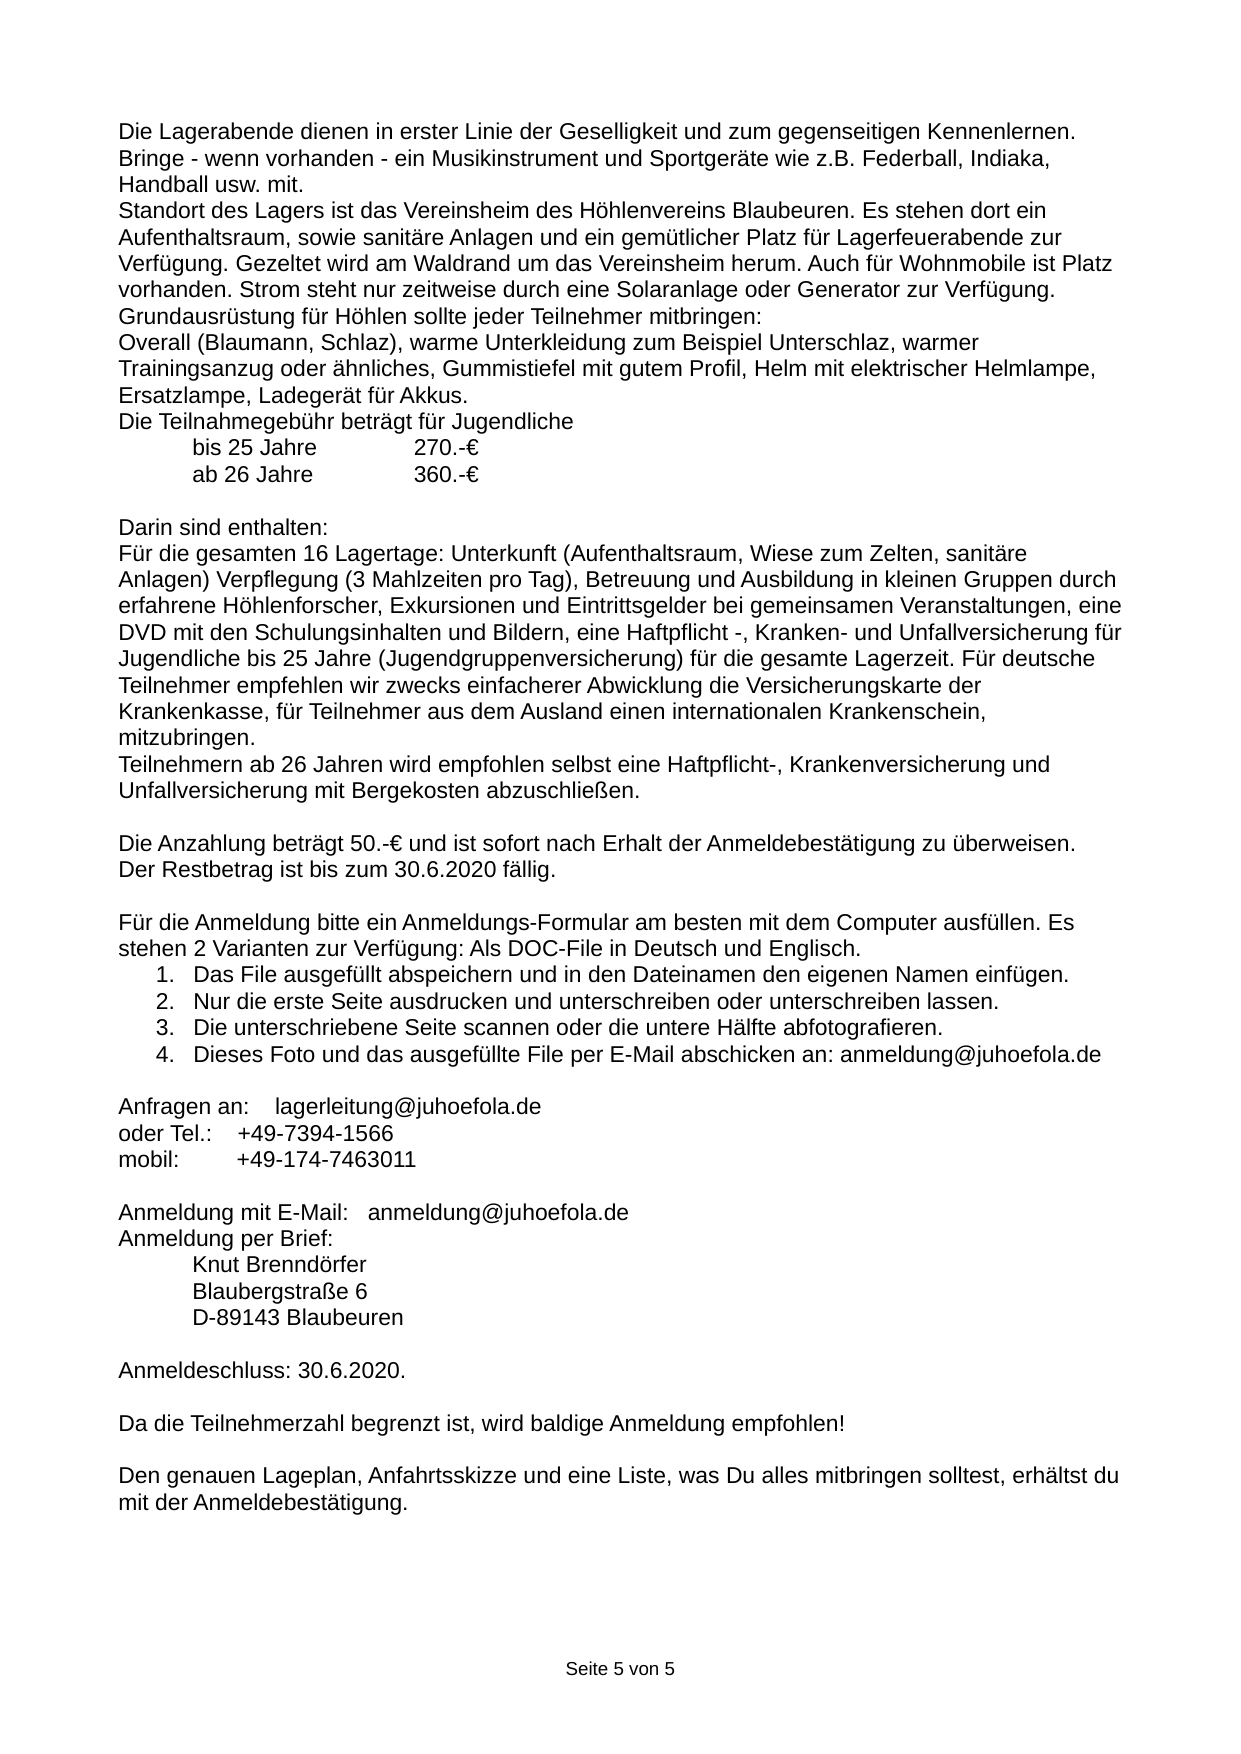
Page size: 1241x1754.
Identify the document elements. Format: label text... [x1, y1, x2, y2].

text Den genauen Lageplan, Anfahrtsskizze und eine Liste, was Du alles mitbringen solltest, erhältst du mit der Anmeldebestätigung. [118, 1462, 1122, 1515]
text bis 25 Jahre 270.-€ [192, 434, 1122, 461]
text mobil: +49-174-7463011 [118, 1146, 1122, 1172]
text Darin sind enthalten: [118, 513, 1122, 540]
text Die Teilnahmegebühr beträgt für Jugendliche [118, 408, 1122, 434]
text Teilnehmern ab 26 Jahren wird empfohlen selbst eine Haftpflicht-, Krankenversicherung und Unfallversicherung mit Bergekosten abzuschließen. [118, 751, 1122, 803]
text Anmeldeschluss: 30.6.2020. [118, 1357, 1122, 1383]
text Standort des Lagers ist das Vereinsheim des Höhlenvereins Blaubeuren. Es stehen dort ein Aufenthaltsraum, sowie sanitäre Anlagen und ein gemütlicher Platz für Lagerfeuerabende zur Verfügung. Gezeltet wird am Waldrand um das Vereinsheim herum. Auch für Wohnmobile ist Platz vorhanden. Strom steht nur zeitweise durch eine Solaranlage oder Generator zur Verfügung. [118, 197, 1122, 303]
list Das File ausgefüllt abspeichern und in den Dateinamen den eigenen Namen einfügen. [156, 961, 1122, 988]
text Anmeldung per Brief: [118, 1225, 1122, 1251]
text Blaubergstraße 6 [192, 1278, 1122, 1304]
list Die unterschriebene Seite scannen oder die untere Hälfte abfotografieren. [156, 1014, 1122, 1041]
text Anmeldung mit E-Mail: anmeldung@juhoefola.de [118, 1199, 1122, 1225]
text Da die Teilnehmerzahl begrenzt ist, wird baldige Anmeldung empfohlen! [118, 1409, 1122, 1436]
list Nur die erste Seite ausdrucken und unterschreiben oder unterschreiben lassen. [156, 988, 1122, 1014]
text Knut Brenndörfer [192, 1251, 1122, 1278]
text ab 26 Jahre 360.-€ [192, 461, 1122, 487]
text Für die Anmeldung bitte ein Anmeldungs-Formular am besten mit dem Computer ausfüllen. Es stehen 2 Varianten zur Verfügung: Als DOC-File in Deutsch und Englisch. [118, 909, 1122, 961]
text oder Tel.: +49-7394-1566 [118, 1119, 1122, 1146]
text Die Anzahlung beträgt 50.-€ und ist sofort nach Erhalt der Anmeldebestätigung zu überweisen. [118, 830, 1122, 856]
list Dieses Foto und das ausgefüllte File per E-Mail abschicken an: anmeldung@juhoefola.de [156, 1041, 1122, 1067]
text D-89143 Blaubeuren [192, 1304, 1122, 1330]
text Overall (Blaumann, Schlaz), warme Unterkleidung zum Beispiel Unterschlaz, warmer Trainingsanzug oder ähnliches, Gummistiefel mit gutem Profil, Helm mit elektrischer Helmlampe, Ersatzlampe, Ladegerät für Akkus. [118, 329, 1122, 408]
text Der Restbetrag ist bis zum 30.6.2020 fällig. [118, 856, 1122, 882]
text Grundausrüstung für Höhlen sollte jeder Teilnehmer mitbringen: [118, 303, 1122, 329]
text Die Lagerabende dienen in erster Linie der Geselligkeit und zum gegenseitigen Kennenlernen. Bringe - wenn vorhanden - ein Musikinstrument und Sportgeräte wie z.B. Federball, Indiaka, Handball usw. mit. [118, 118, 1122, 197]
text Für die gesamten 16 Lagertage: Unterkunft (Aufenthaltsraum, Wiese zum Zelten, sanitäre Anlagen) Verpflegung (3 Mahlzeiten pro Tag), Betreuung und Ausbildung in kleinen Gruppen durch erfahrene Höhlenforscher, Exkursionen und Eintrittsgelder bei gemeinsamen Veranstaltungen, eine DVD mit den Schulungsinhalten und Bildern, eine Haftpflicht -, Kranken- und Unfallversicherung für Jugendliche bis 25 Jahre (Jugendgruppenversicherung) für die gesamte Lagerzeit. Für deutsche Teilnehmer empfehlen wir zwecks einfacherer Abwicklung die Versicherungskarte der Krankenkasse, für Teilnehmer aus dem Ausland einen internationalen Krankenschein, mitzubringen. [118, 540, 1122, 751]
text Anfragen an: lagerleitung@juhoefola.de [118, 1093, 1122, 1119]
